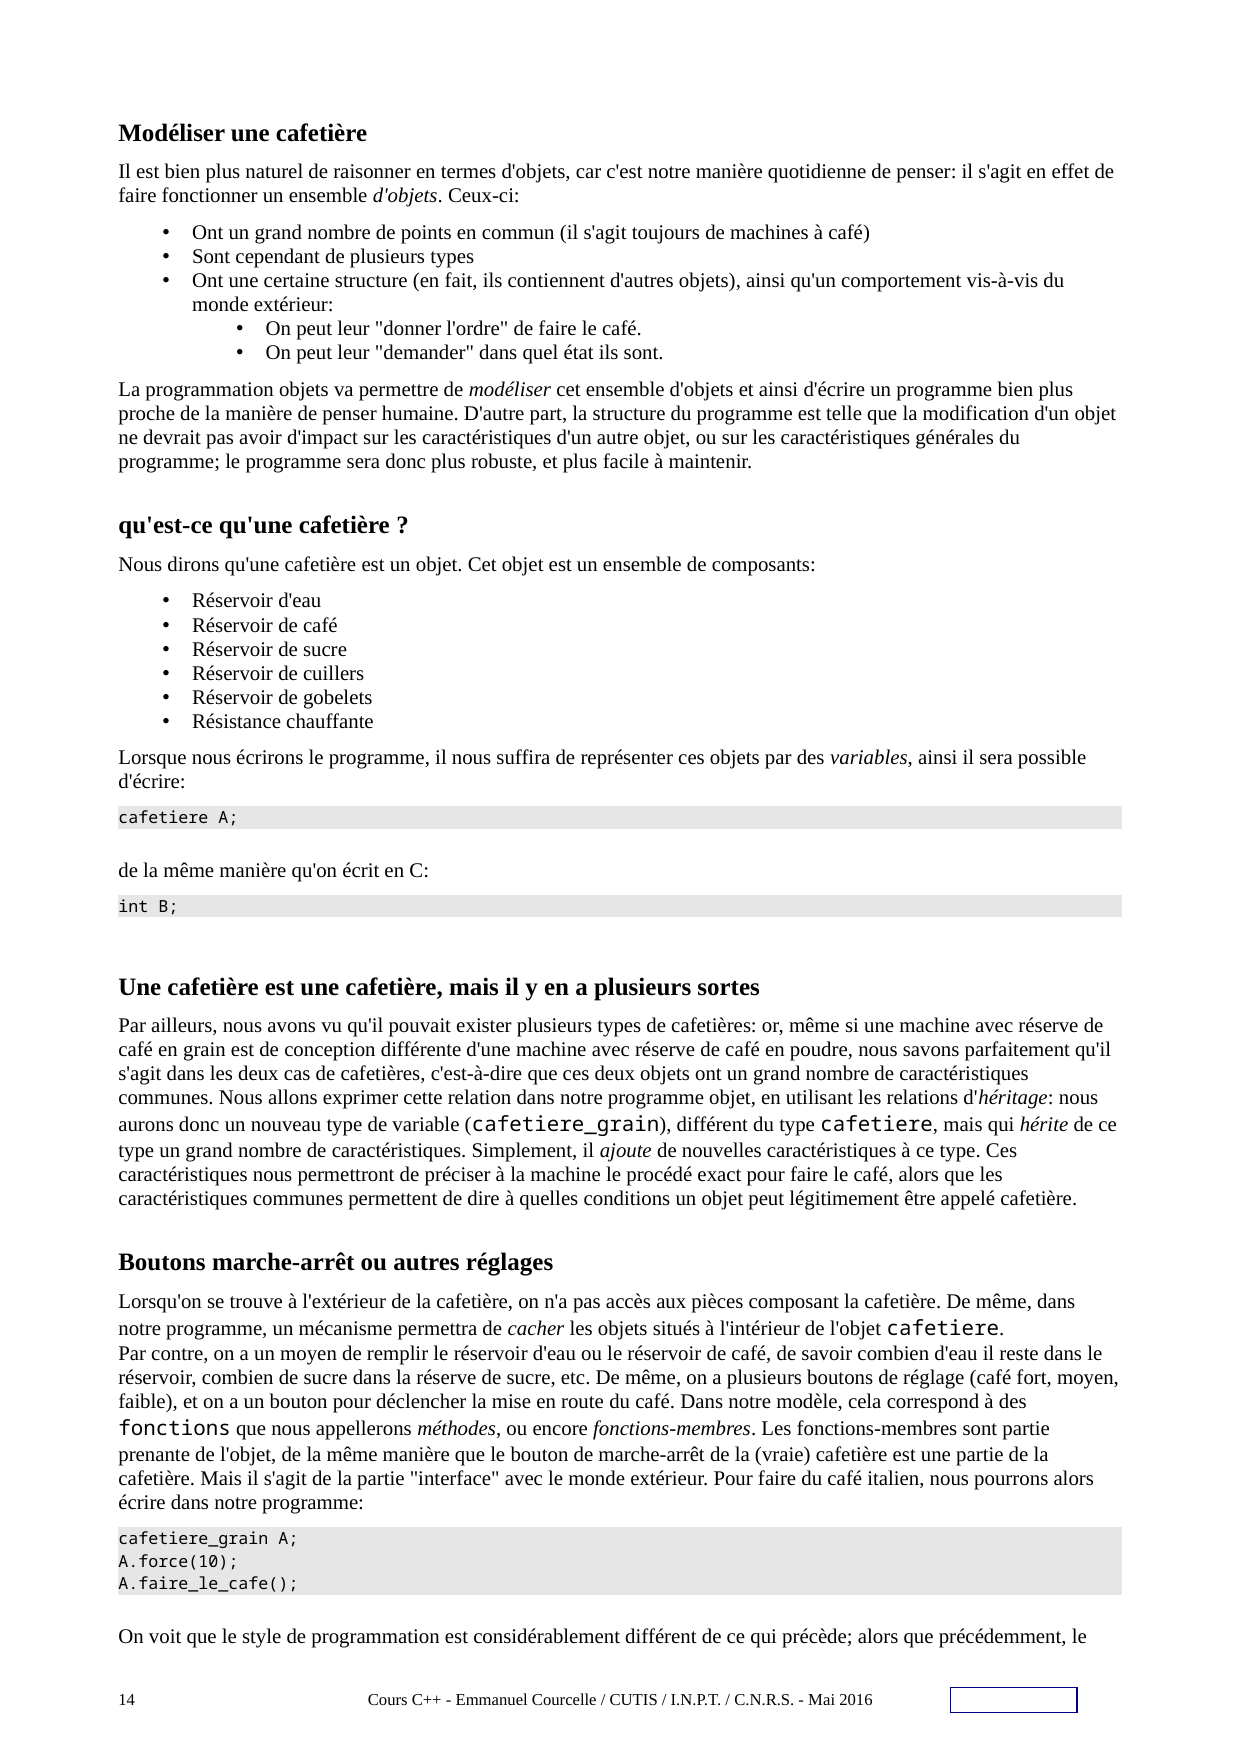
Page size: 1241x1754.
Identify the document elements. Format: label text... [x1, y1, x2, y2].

text La programmation objets va permettre de modéliser cet ensemble d'objets et ainsi d'écrire un programme bien plus proche de la manière de penser humaine. D'autre part, la structure du programme est telle que la modification d'un objet ne devrait pas avoir d'impact sur les caractéristiques d'un autre objet, ou sur les caractéristiques générales du programme; le programme sera donc plus robuste, et plus facile à maintenir. [118, 377, 1122, 473]
list On peut leur "donner l'ordre" de faire le café. [236, 316, 1122, 340]
text Il est bien plus naturel de raisonner en termes d'objets, car c'est notre manière quotidienne de penser: il s'agit en effet de faire fonctionner un ensemble d'objets. Ceux-ci: [118, 159, 1122, 207]
list Réservoir de café [162, 612, 1122, 637]
text int B; [118, 895, 1122, 917]
text cafetiere A; [118, 806, 1122, 829]
list Réservoir de sucre [162, 637, 1122, 661]
list Réservoir d'eau [162, 588, 1122, 612]
text Par ailleurs, nous avons vu qu'il pouvait exister plusieurs types de cafetières: or, même si une machine avec réserve de café en grain est de conception différente d'une machine avec réserve de café en poudre, nous savons parfaitement qu'il s'agit dans les deux cas de cafetières, c'est-à-dire que ces deux objets ont un grand nombre de caractéristiques communes. Nous allons exprimer cette relation dans notre programme objet, en utilisant les relations d'héritage: nous aurons donc un nouveau type de variable (cafetiere_grain), différent du type cafetiere, mais qui hérite de ce type un grand nombre de caractéristiques. Simplement, il ajoute de nouvelles caractéristiques à ce type. Ces caractéristiques nous permettront de préciser à la machine le procédé exact pour faire le café, alors que les caractéristiques communes permettent de dire à quelles conditions un objet peut légitimement être appelé cafetière. [118, 1013, 1122, 1210]
text de la même manière qu'on écrit en C: [118, 858, 1122, 882]
list Sont cependant de plusieurs types [162, 244, 1122, 268]
list Réservoir de gobelets [162, 685, 1122, 709]
text Lorsque nous écrirons le programme, il nous suffira de représenter ces objets par des variables, ainsi il sera possible d'écrire: [118, 745, 1122, 793]
subtitle qu'est-ce qu'une cafetière ? [118, 511, 1122, 539]
text A.force(10); [118, 1549, 1122, 1572]
text Nous dirons qu'une cafetière est un objet. Cet objet est un ensemble de composants: [118, 552, 1122, 576]
subtitle Modéliser une cafetière [118, 118, 1122, 147]
subtitle Une cafetière est une cafetière, mais il y en a plusieurs sortes [118, 972, 1122, 1001]
text cafetiere_grain A; [118, 1527, 1122, 1549]
list Ont une certaine structure (en fait, ils contiennent d'autres objets), ainsi qu'un comportement vis-à-vis du monde extérieur: [162, 268, 1122, 316]
text A.faire_le_cafe(); [118, 1572, 1122, 1595]
list On peut leur "demander" dans quel état ils sont. [236, 340, 1122, 364]
list Résistance chauffante [162, 709, 1122, 733]
subtitle Boutons marche-arrêt ou autres réglages [118, 1247, 1122, 1276]
list Réservoir de cuillers [162, 661, 1122, 685]
text Lorsqu'on se trouve à l'extérieur de la cafetière, on n'a pas accès aux pièces composant la cafetière. De même, dans notre programme, un mécanisme permettra de cacher les objets situés à l'intérieur de l'objet cafetiere. Par contre, on a un moyen de remplir le réservoir d'eau ou le réservoir de café, de savoir combien d'eau il reste dans le réservoir, combien de sucre dans la réserve de sucre, etc. De même, on a plusieurs boutons de réglage (café fort, moyen, faible), et on a un bouton pour déclencher la mise en route du café. Dans notre modèle, cela correspond à des fonctions que nous appellerons méthodes, ou encore fonctions-membres. Les fonctions-membres sont partie prenante de l'objet, de la même manière que le bouton de marche-arrêt de la (vraie) cafetière est une partie de la cafetière. Mais il s'agit de la partie "interface" avec le monde extérieur. Pour faire du café italien, nous pourrons alors écrire dans notre programme: [118, 1289, 1122, 1514]
text On voit que le style de programmation est considérablement différent de ce qui précède; alors que précédemment, le [118, 1624, 1122, 1648]
list Ont un grand nombre de points en commun (il s'agit toujours de machines à café) [162, 220, 1122, 244]
